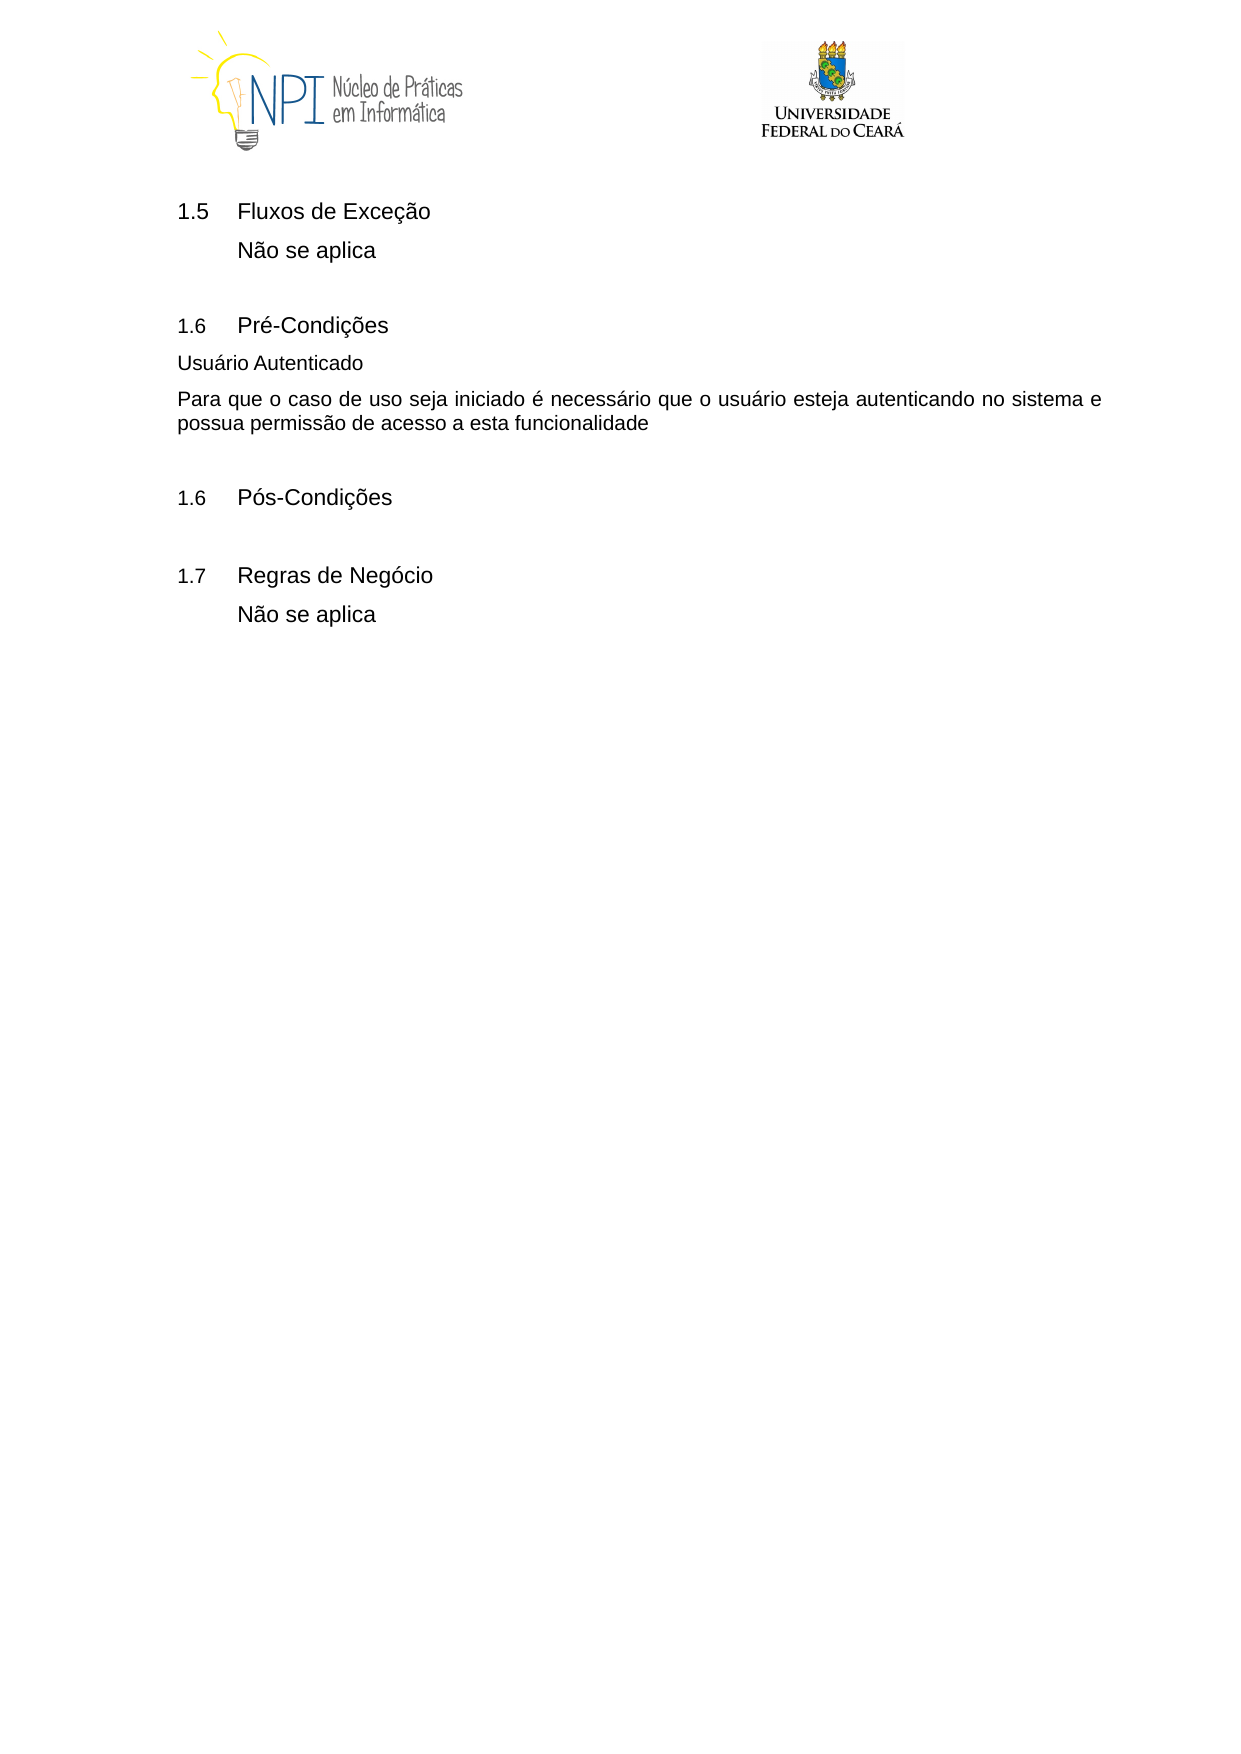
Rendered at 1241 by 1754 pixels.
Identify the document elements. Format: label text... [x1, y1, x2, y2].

list 1.7 Regras de Negócio [139, 562, 1104, 588]
text Não se aplica [177, 237, 1104, 263]
picture [181, 22, 472, 159]
text Não se aplica [177, 601, 1104, 627]
list 1.6 Pré-Condições [177, 312, 1104, 338]
list 1.6 Pós-Condições [177, 484, 1104, 510]
text Para que o caso de uso seja iniciado é necessário que o usuário esteja autenticando no sistema e possua permissão de acesso a esta funcionalidade [177, 387, 1104, 435]
text 1.5 Fluxos de Exceção [177, 198, 1104, 224]
picture [761, 41, 905, 139]
text Usuário Autenticado [177, 351, 1104, 375]
